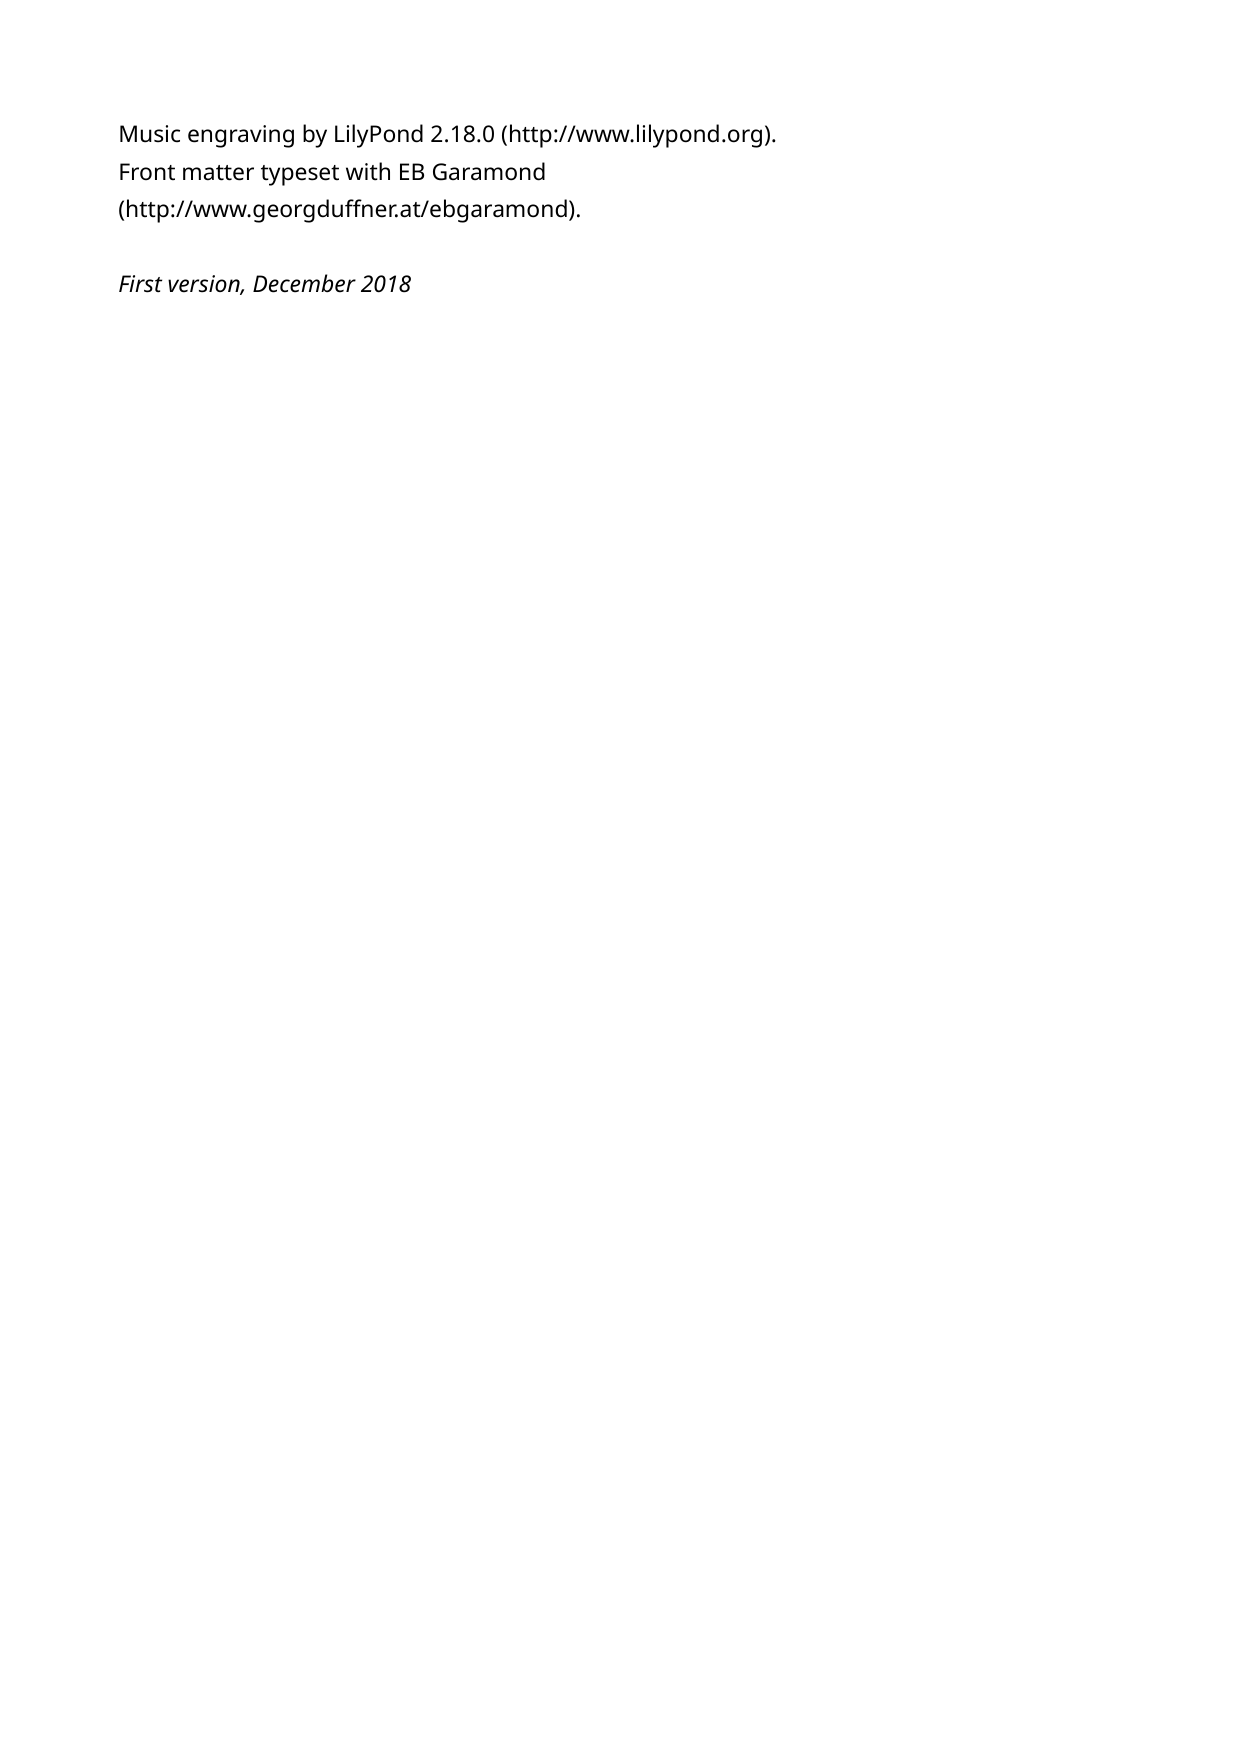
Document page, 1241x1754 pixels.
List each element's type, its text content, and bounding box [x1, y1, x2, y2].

text First version, December 2018 [118, 268, 1004, 299]
text Music engraving by LilyPond 2.18.0 (http://www.lilypond.org). Front matter typeset with EB Garamond (http://www.georgduffner.at/ebgaramond). [118, 118, 1004, 224]
